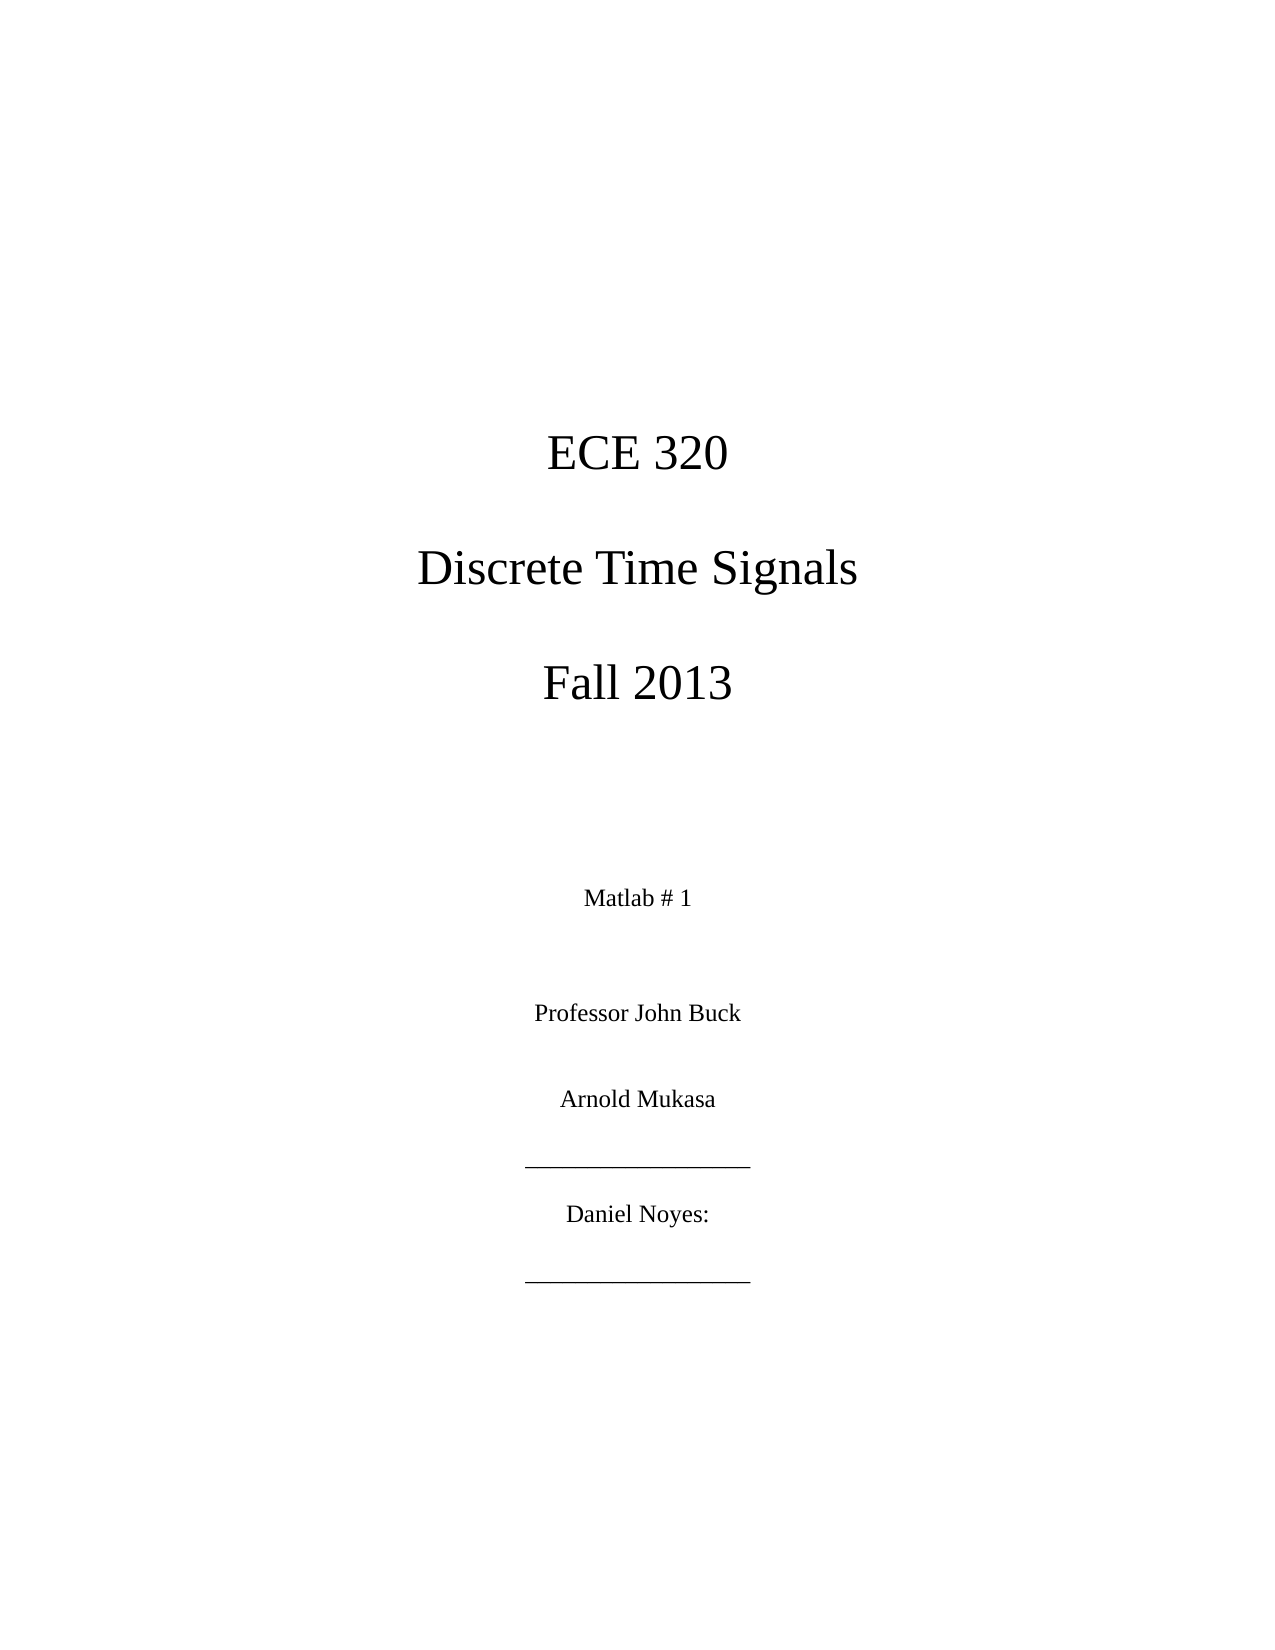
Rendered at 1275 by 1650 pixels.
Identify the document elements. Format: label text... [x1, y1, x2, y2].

text Daniel Noyes: [417, 1199, 858, 1228]
text Matlab # 1 [417, 883, 858, 912]
text Professor John Buck [417, 998, 858, 1027]
text Arnold Mukasa [417, 1056, 858, 1113]
text __________________ [417, 1257, 858, 1286]
text Discrete Time Signals [417, 538, 858, 596]
text Fall 2013 [417, 653, 858, 711]
text __________________ [417, 1142, 858, 1171]
text ECE 320 [417, 423, 858, 481]
